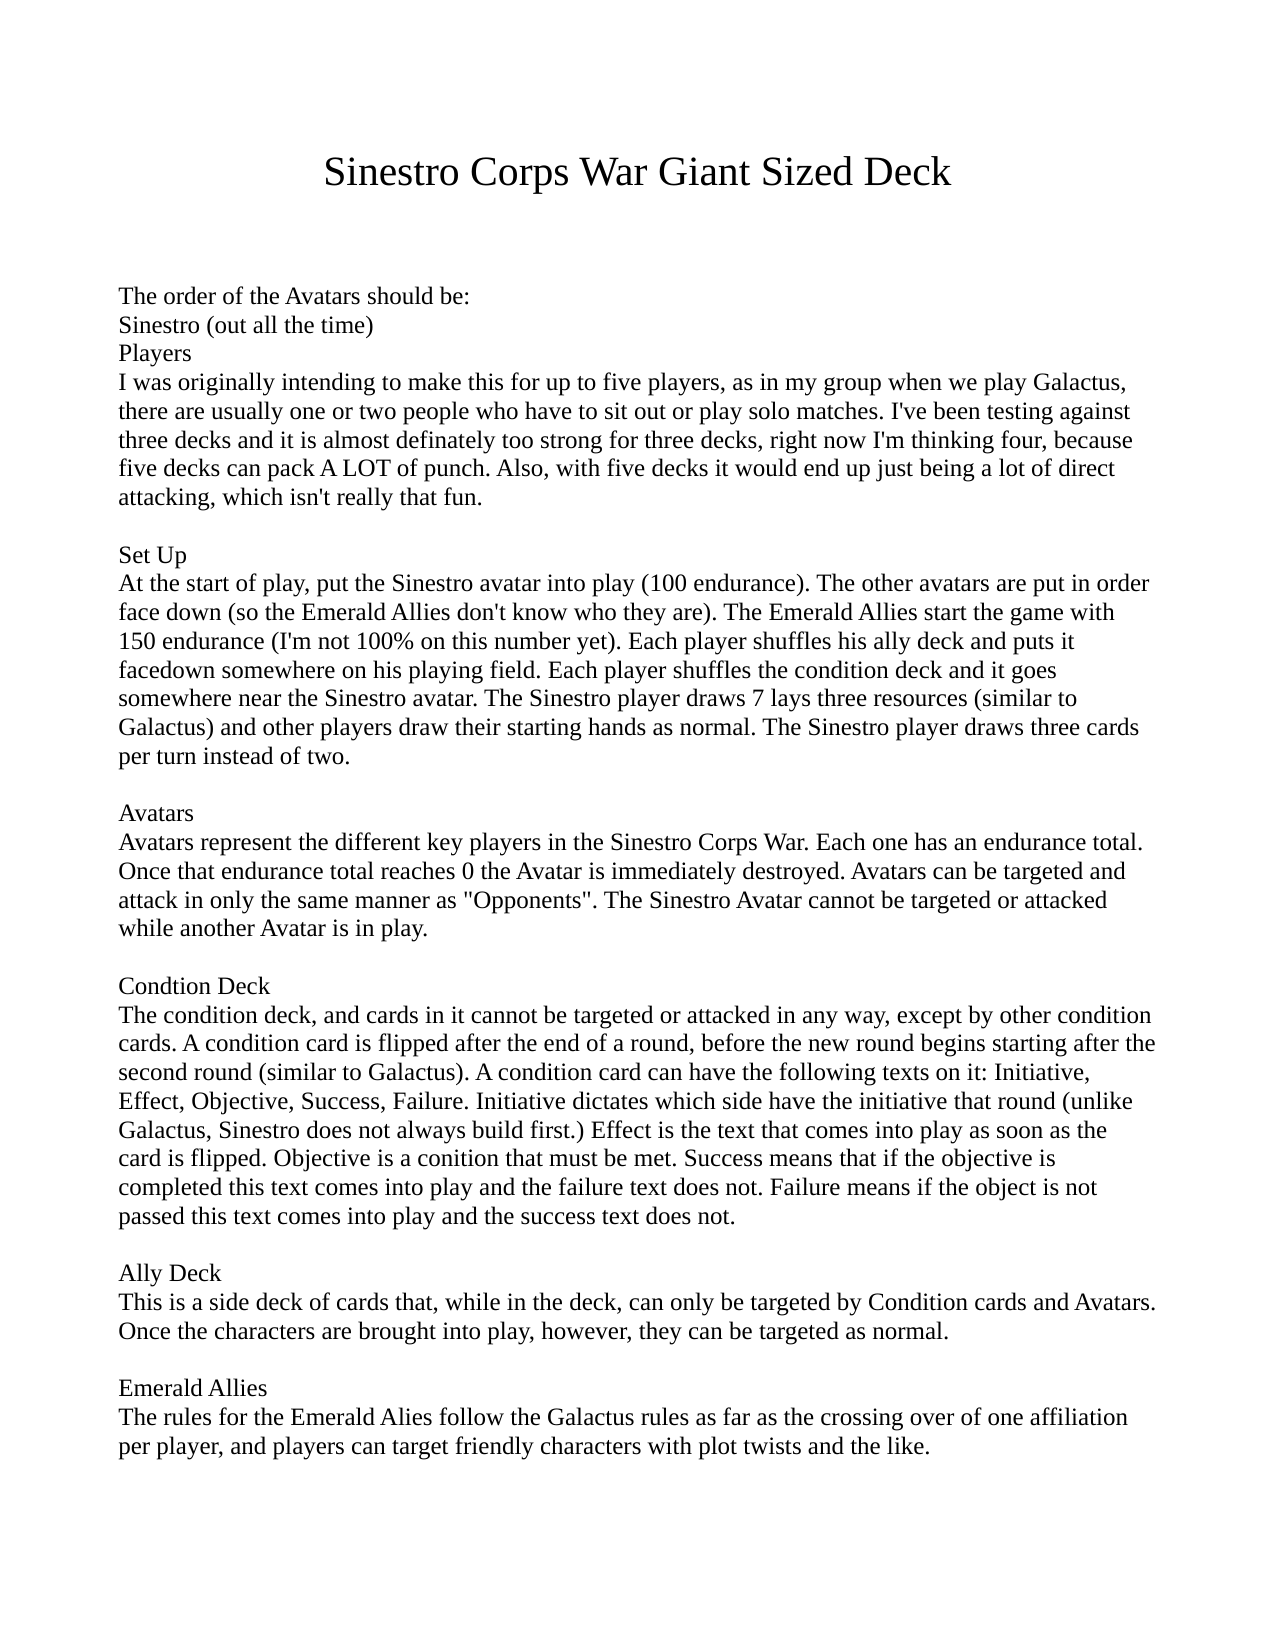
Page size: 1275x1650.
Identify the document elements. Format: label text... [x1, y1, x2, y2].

text The condition deck, and cards in it cannot be targeted or attacked in any way, except by other condition cards. A condition card is flipped after the end of a round, before the new round begins starting after the second round (similar to Galactus). A condition card can have the following texts on it: Initiative, Effect, Objective, Success, Failure. Initiative dictates which side have the initiative that round (unlike Galactus, Sinestro does not always build first.) Effect is the text that comes into play as soon as the card is flipped. Objective is a conition that must be met. Success means that if the objective is completed this text comes into play and the failure text does not. Failure means if the object is not passed this text comes into play and the success text does not. [118, 1000, 1157, 1230]
text Sinestro (out all the time) [118, 310, 1157, 338]
text Avatars represent the different key players in the Sinestro Corps War. Each one has an endurance total. Once that endurance total reaches 0 the Avatar is immediately destroyed. Avatars can be targeted and attack in only the same manner as "Opponents". The Sinestro Avatar cannot be targeted or attacked while another Avatar is in play. [118, 827, 1157, 942]
text Emerald Allies [118, 1373, 1157, 1402]
text Players [118, 338, 1157, 367]
text Set Up [118, 540, 1157, 568]
text Sinestro Corps War Giant Sized Deck [118, 147, 1157, 195]
text The rules for the Emerald Alies follow the Galactus rules as far as the crossing over of one affiliation per player, and players can target friendly characters with plot twists and the like. [118, 1402, 1157, 1460]
text Ally Deck [118, 1258, 1157, 1287]
text Avatars [118, 798, 1157, 827]
text The order of the Avatars should be: [118, 281, 1157, 310]
text I was originally intending to make this for up to five players, as in my group when we play Galactus, there are usually one or two people who have to sit out or play solo matches. I've been testing against three decks and it is almost definately too strong for three decks, right now I'm thinking four, because five decks can pack A LOT of punch. Also, with five decks it would end up just being a lot of direct attacking, which isn't really that fun. [118, 367, 1157, 511]
text Condtion Deck [118, 971, 1157, 1000]
text This is a side deck of cards that, while in the deck, can only be targeted by Condition cards and Avatars. Once the characters are brought into play, however, they can be targeted as normal. [118, 1287, 1157, 1345]
text At the start of play, put the Sinestro avatar into play (100 endurance). The other avatars are put in order face down (so the Emerald Allies don't know who they are). The Emerald Allies start the game with 150 endurance (I'm not 100% on this number yet). Each player shuffles his ally deck and puts it facedown somewhere on his playing field. Each player shuffles the condition deck and it goes somewhere near the Sinestro avatar. The Sinestro player draws 7 lays three resources (similar to Galactus) and other players draw their starting hands as normal. The Sinestro player draws three cards per turn instead of two. [118, 568, 1157, 770]
